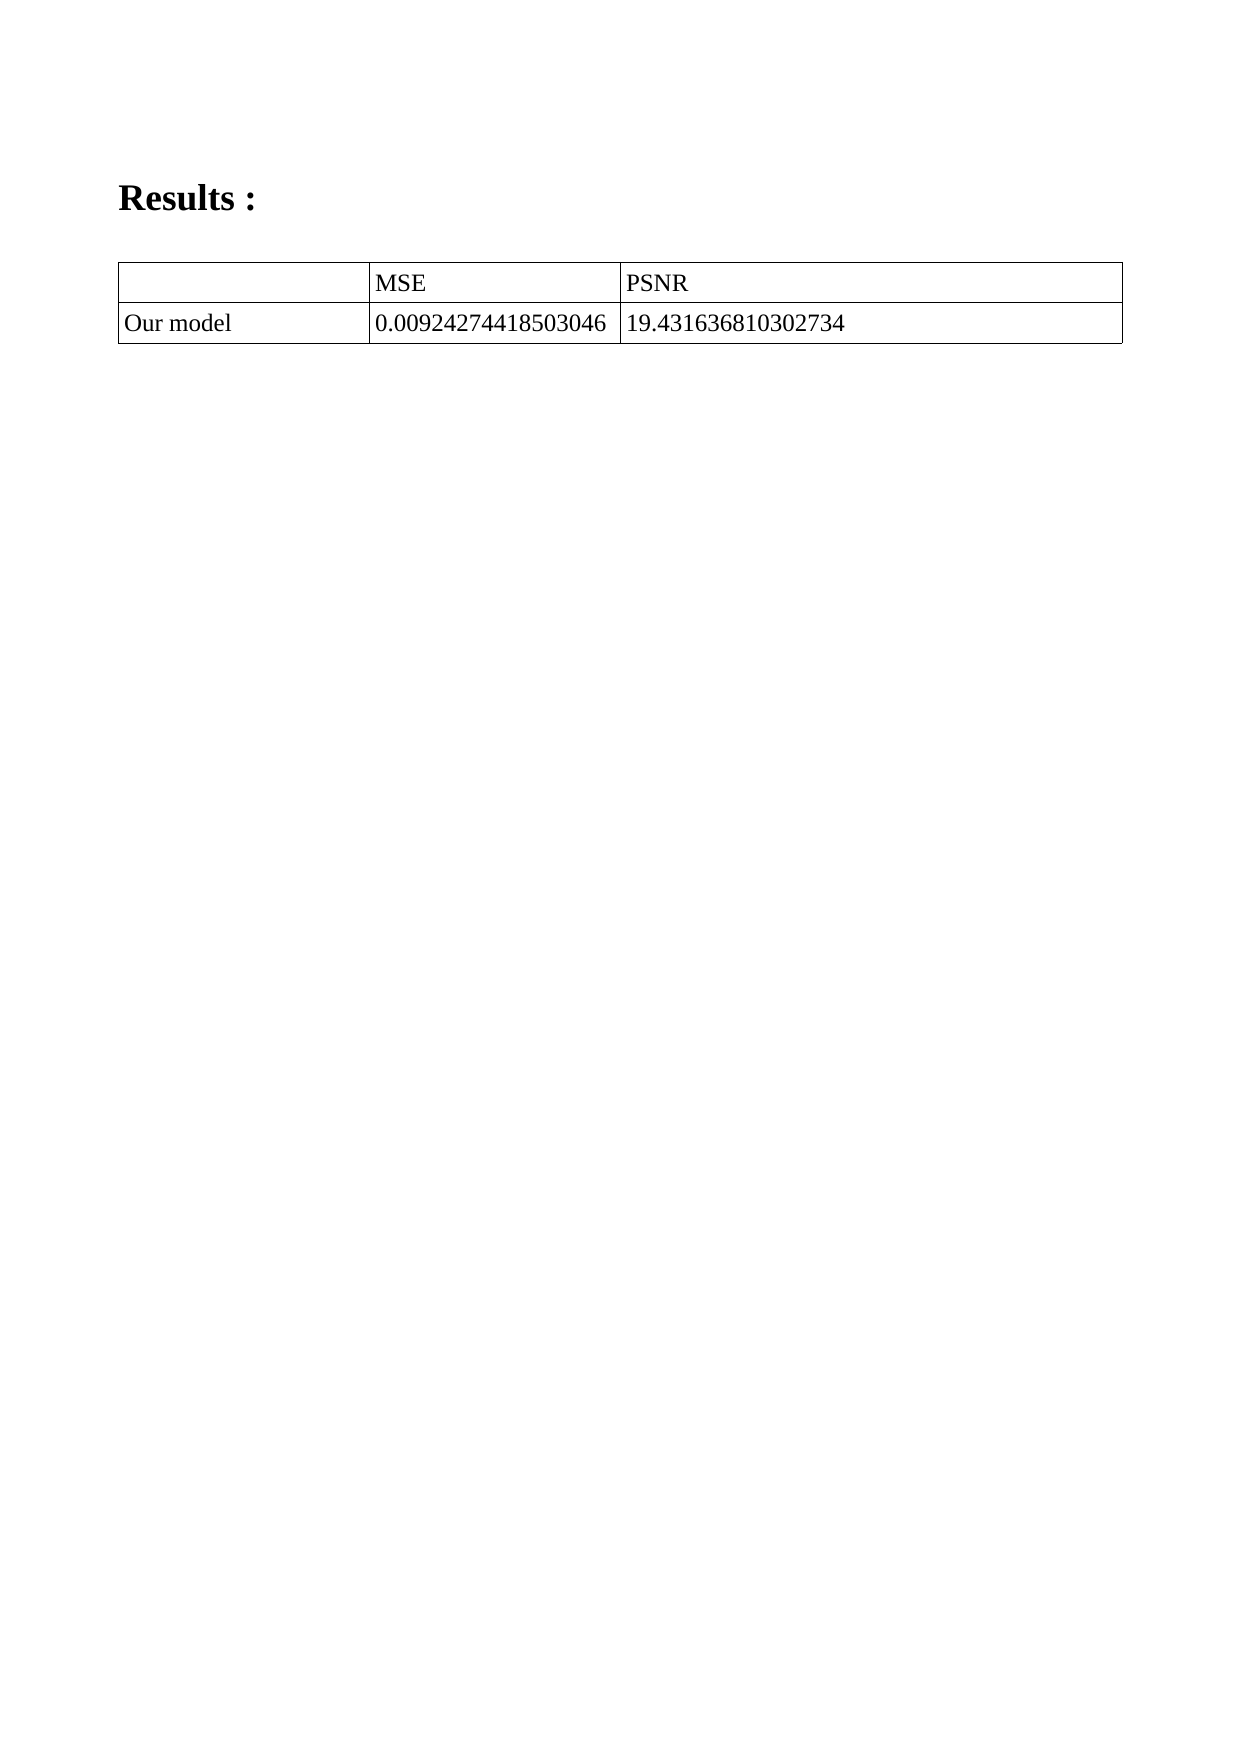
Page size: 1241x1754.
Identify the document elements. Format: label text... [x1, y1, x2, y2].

table_header MSE [370, 263, 620, 302]
text Results : [118, 176, 1122, 219]
table_header [119, 263, 369, 302]
table_header PSNR [621, 263, 1122, 302]
table_cell 19.431636810302734 [621, 303, 1122, 342]
table_cell Our model [119, 303, 369, 342]
table_cell 0.00924274418503046 [370, 303, 620, 342]
